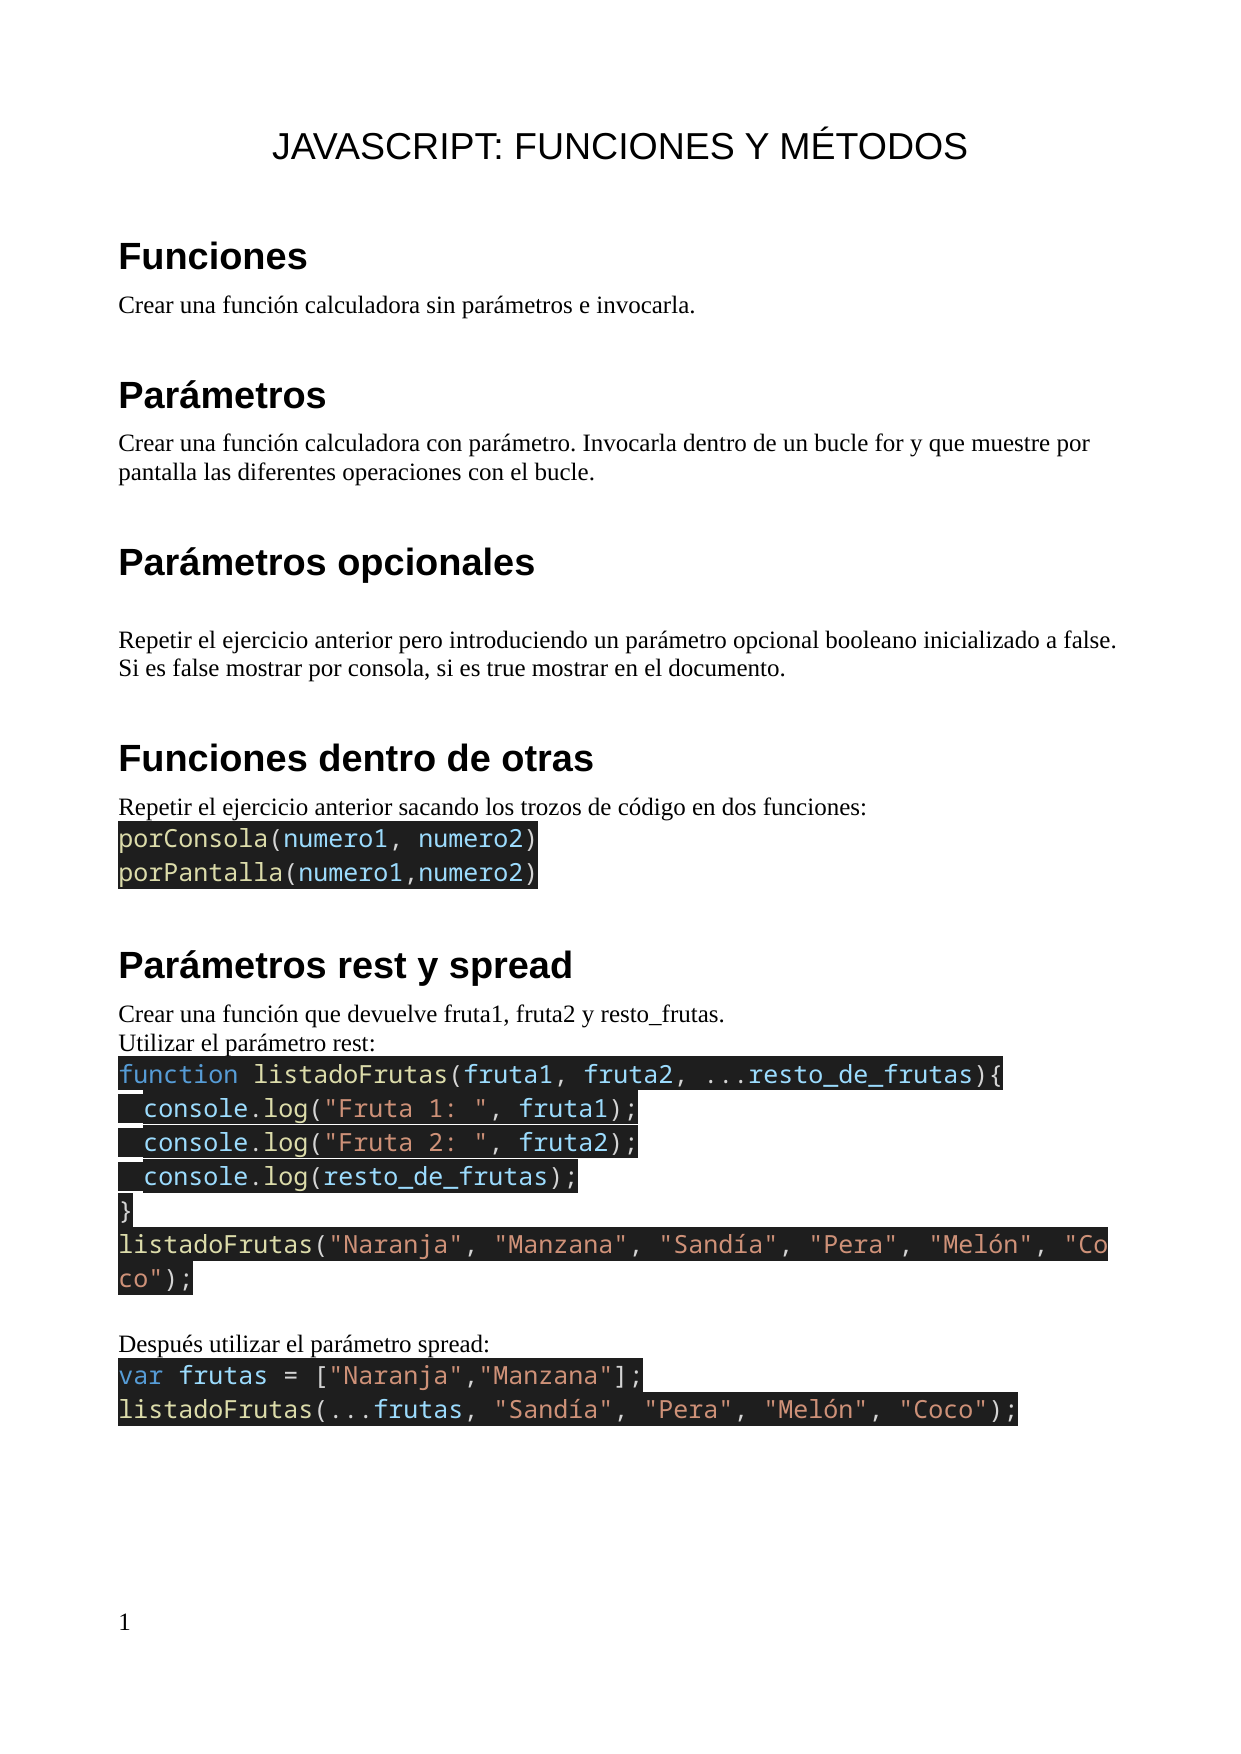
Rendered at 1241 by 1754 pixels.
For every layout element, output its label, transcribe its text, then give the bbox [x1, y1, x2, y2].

text } [118, 1193, 1122, 1227]
subtitle Funciones dentro de otras [118, 736, 1122, 779]
subtitle JAVASCRIPT: FUNCIONES Y MÉTODOS [118, 124, 1122, 167]
text var frutas = ["Naranja","Manzana"]; [118, 1358, 1122, 1392]
text Después utilizar el parámetro spread: [118, 1329, 1122, 1358]
text Crear una función calculadora con parámetro. Invocarla dentro de un bucle for y que muestre por pantalla las diferentes operaciones con el bucle. [118, 428, 1122, 486]
subtitle Funciones [118, 234, 1122, 277]
text console.log("Fruta 1: ", fruta1); [118, 1090, 1122, 1124]
text Crear una función que devuelve fruta1, fruta2 y resto_frutas. [118, 999, 1122, 1028]
text Repetir el ejercicio anterior sacando los trozos de código en dos funciones: [118, 792, 1122, 821]
text Repetir el ejercicio anterior pero introduciendo un parámetro opcional booleano inicializado a false. Si es false mostrar por consola, si es true mostrar en el documento. [118, 625, 1122, 682]
text console.log("Fruta 2: ", fruta2); [118, 1124, 1122, 1158]
text console.log(resto_de_frutas); [118, 1158, 1122, 1193]
text Crear una función calculadora sin parámetros e invocarla. [118, 290, 1122, 319]
text function listadoFrutas(fruta1, fruta2, ...resto_de_frutas){ [118, 1056, 1122, 1090]
text listadoFrutas("Naranja", "Manzana", "Sandía", "Pera", "Melón", "Coco"); [118, 1227, 1122, 1295]
text porPantalla(numero1,numero2) [118, 855, 1122, 889]
text Utilizar el parámetro rest: [118, 1028, 1122, 1056]
text porConsola(numero1, numero2) [118, 821, 1122, 855]
subtitle Parámetros [118, 372, 1122, 416]
text listadoFrutas(...frutas, "Sandía", "Pera", "Melón", "Coco"); [118, 1392, 1122, 1426]
subtitle Parámetros opcionales [118, 540, 1122, 583]
subtitle Parámetros rest y spread [118, 943, 1122, 986]
